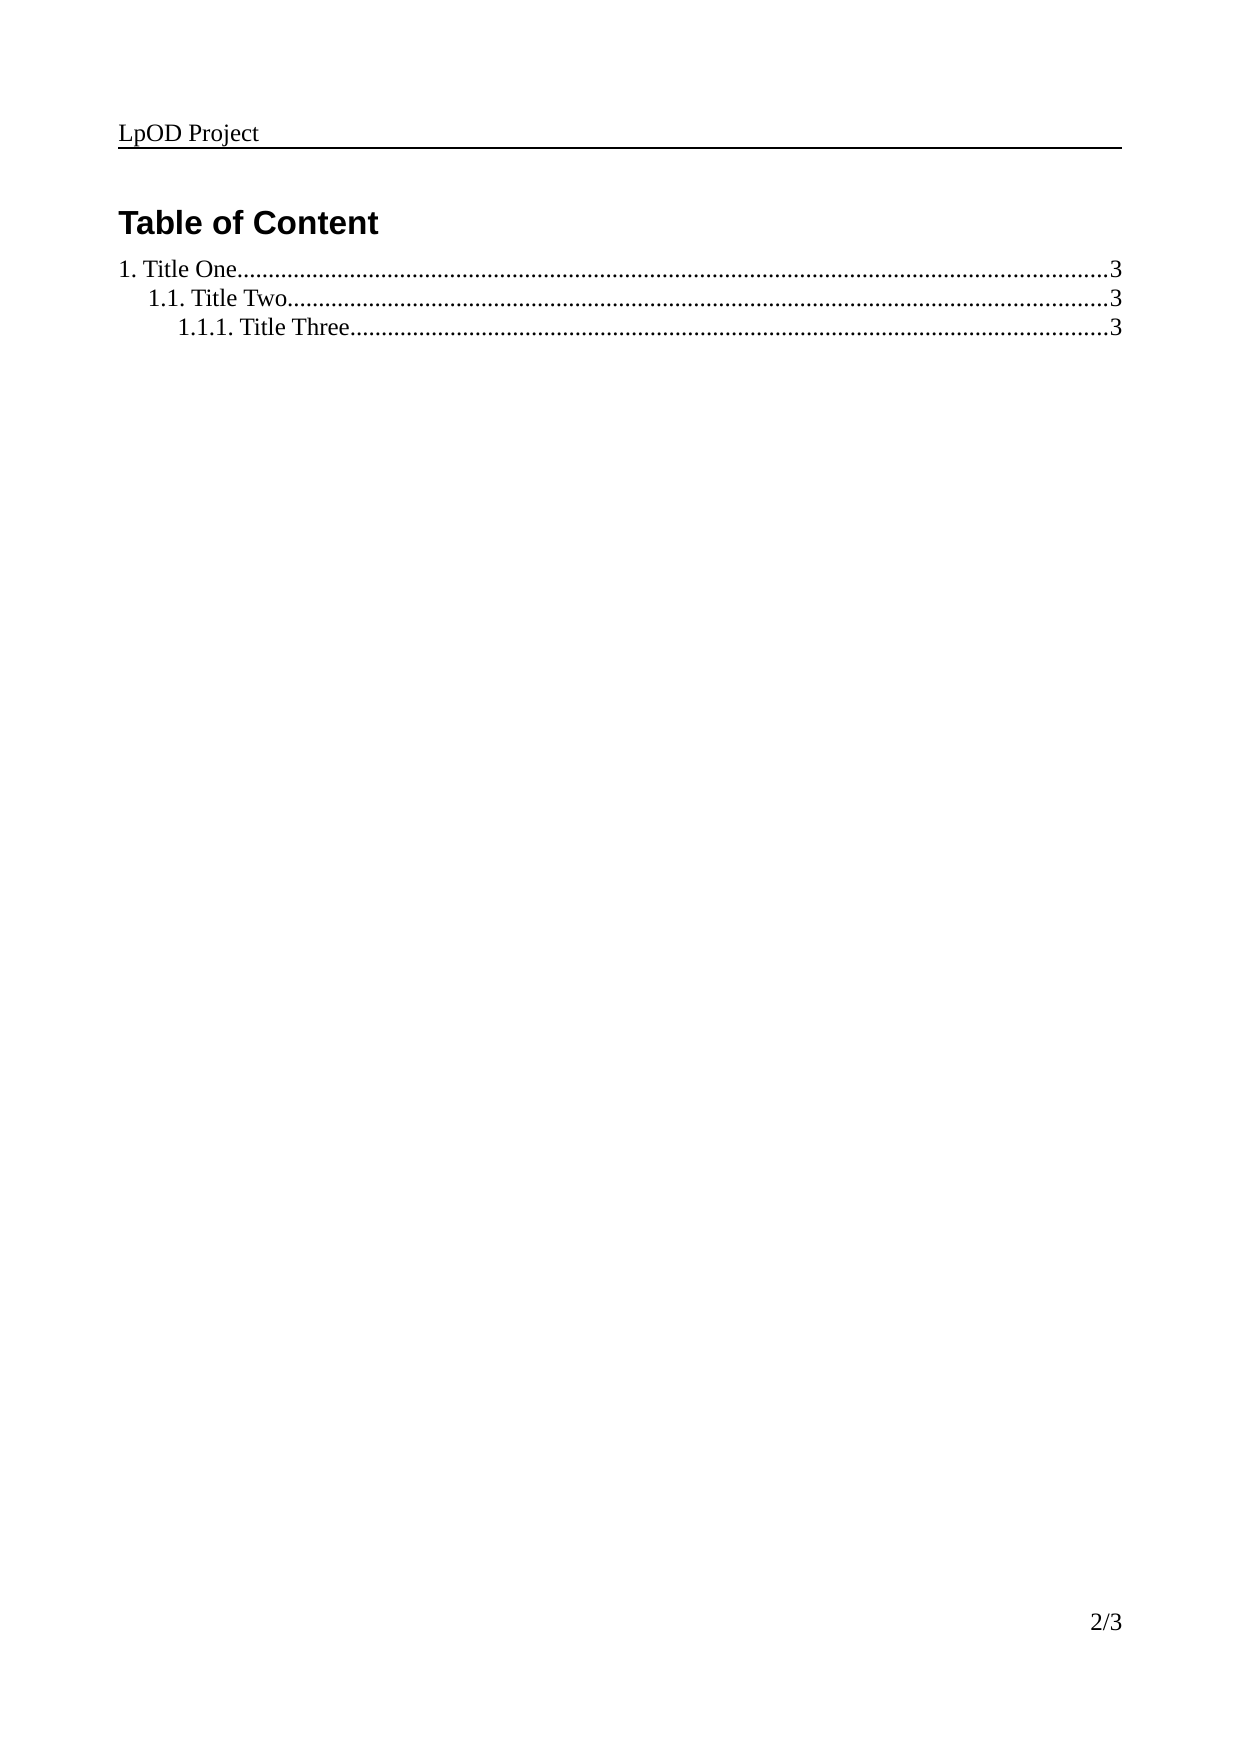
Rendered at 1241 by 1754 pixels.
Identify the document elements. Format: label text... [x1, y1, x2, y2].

text 1.1.1. Title Three 3 [177, 312, 1122, 341]
subtitle Table of Content [118, 203, 1122, 242]
text 1.1. Title Two 3 [148, 283, 1122, 312]
text 1. Title One 3 [118, 254, 1122, 283]
